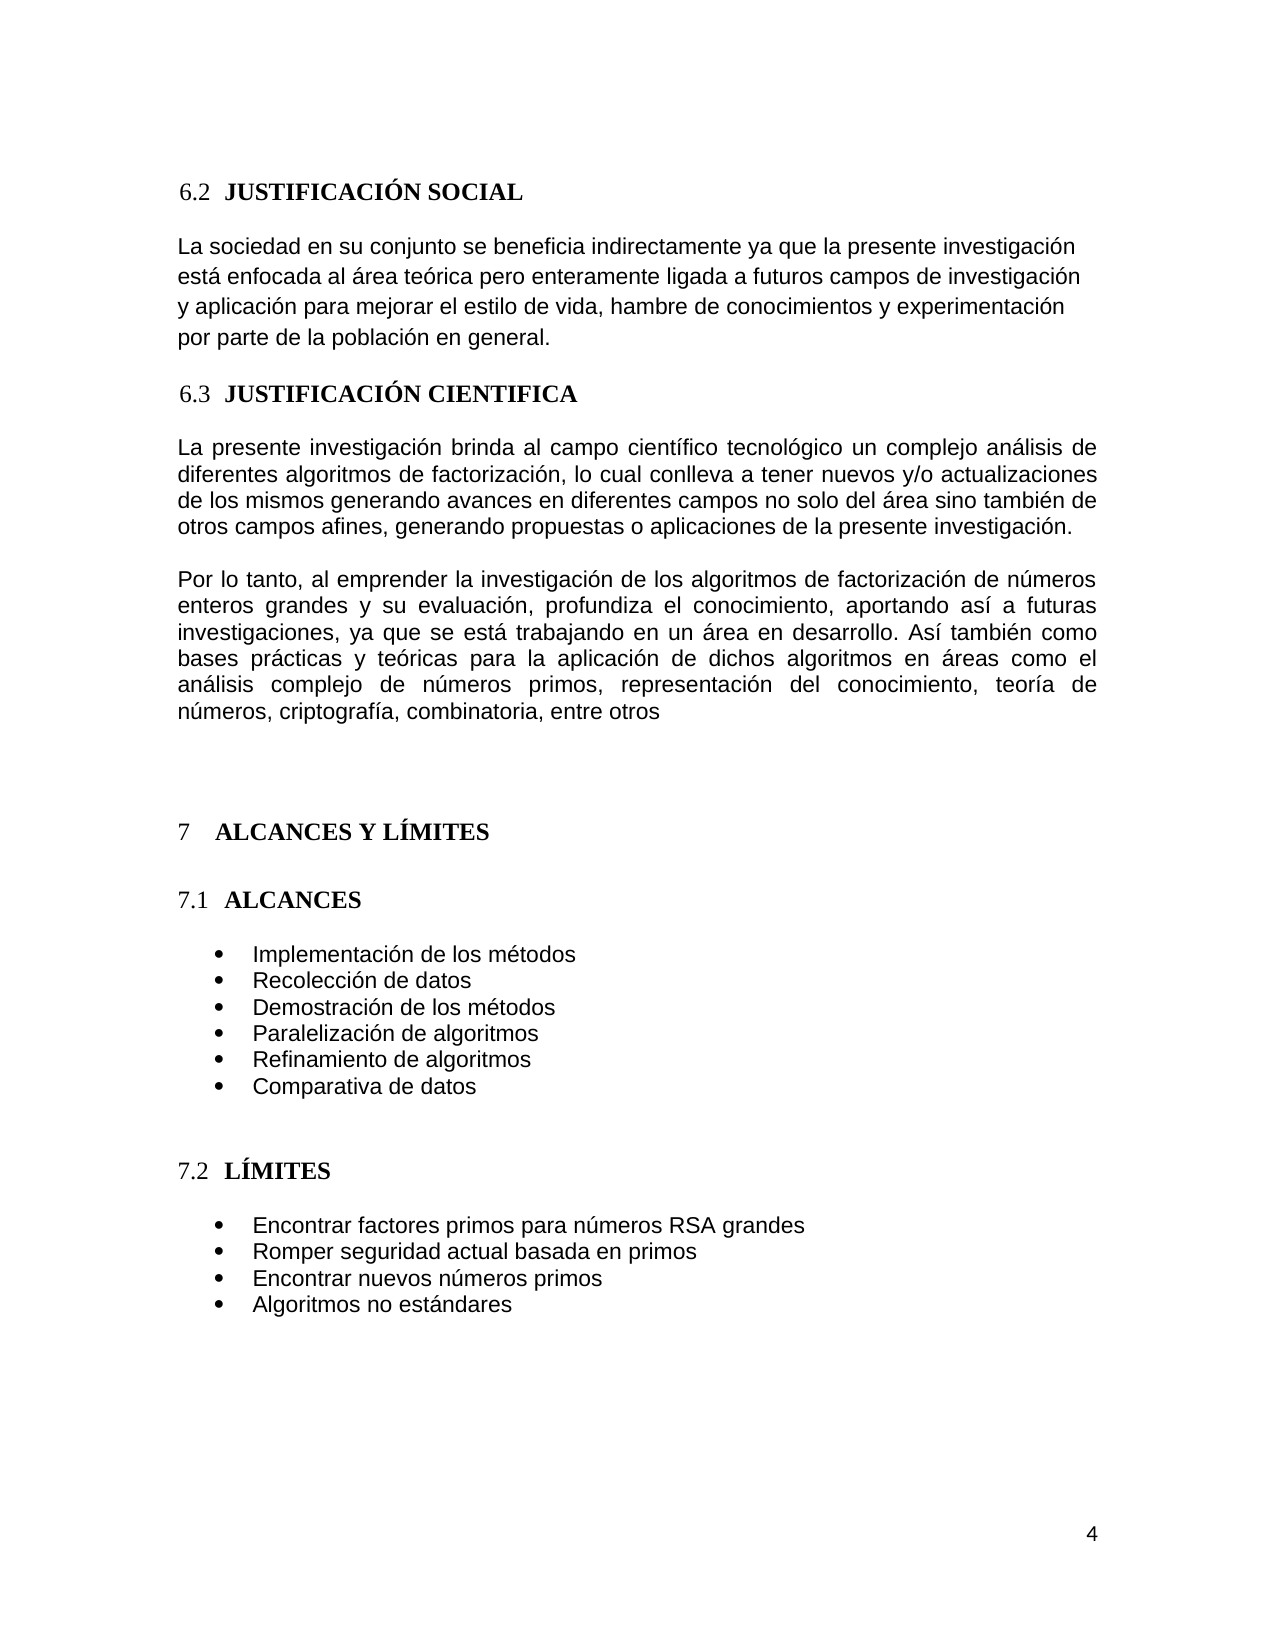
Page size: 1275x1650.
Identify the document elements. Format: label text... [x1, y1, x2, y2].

list Algoritmos no estándares [215, 1291, 1098, 1317]
list Romper seguridad actual basada en primos [215, 1238, 1098, 1265]
list Demostración de los métodos [215, 994, 1098, 1020]
text La sociedad en su conjunto se beneficia indirectamente ya que la presente investigación está enfocada al área teórica pero enteramente ligada a futuros campos de investigación y aplicación para mejorar el estilo de vida, hambre de conocimientos y experimentación por parte de la población en general. [177, 233, 1098, 350]
list Comparativa de datos [215, 1073, 1098, 1099]
list Encontrar factores primos para números RSA grandes [215, 1212, 1098, 1238]
text Por lo tanto, al emprender la investigación de los algoritmos de factorización de números enteros grandes y su evaluación, profundiza el conocimiento, aportando así a futuras investigaciones, ya que se está trabajando en un área en desarrollo. Así también como bases prácticas y teóricas para la aplicación de dichos algoritmos en áreas como el análisis complejo de números primos, representación del conocimiento, teoría de números, criptografía, combinatoria, entre otros [177, 566, 1098, 724]
subtitle JUSTIFICACIÓN SOCIAL [179, 177, 1098, 206]
list Encontrar nuevos números primos [215, 1265, 1098, 1291]
list Paralelización de algoritmos [215, 1020, 1098, 1046]
subtitle ALCANCES [177, 885, 1098, 914]
list Implementación de los métodos [215, 941, 1098, 967]
list Refinamiento de algoritmos [215, 1046, 1098, 1073]
subtitle ALCANCES Y LÍMITES [177, 817, 1098, 846]
list Recolección de datos [215, 967, 1098, 994]
text La presente investigación brinda al campo científico tecnológico un complejo análisis de diferentes algoritmos de factorización, lo cual conlleva a tener nuevos y/o actualizaciones de los mismos generando avances en diferentes campos no solo del área sino también de otros campos afines, generando propuestas o aplicaciones de la presente investigación. [177, 434, 1098, 540]
subtitle LÍMITES [177, 1156, 1098, 1185]
subtitle JUSTIFICACIÓN CIENTIFICA [179, 379, 1098, 407]
